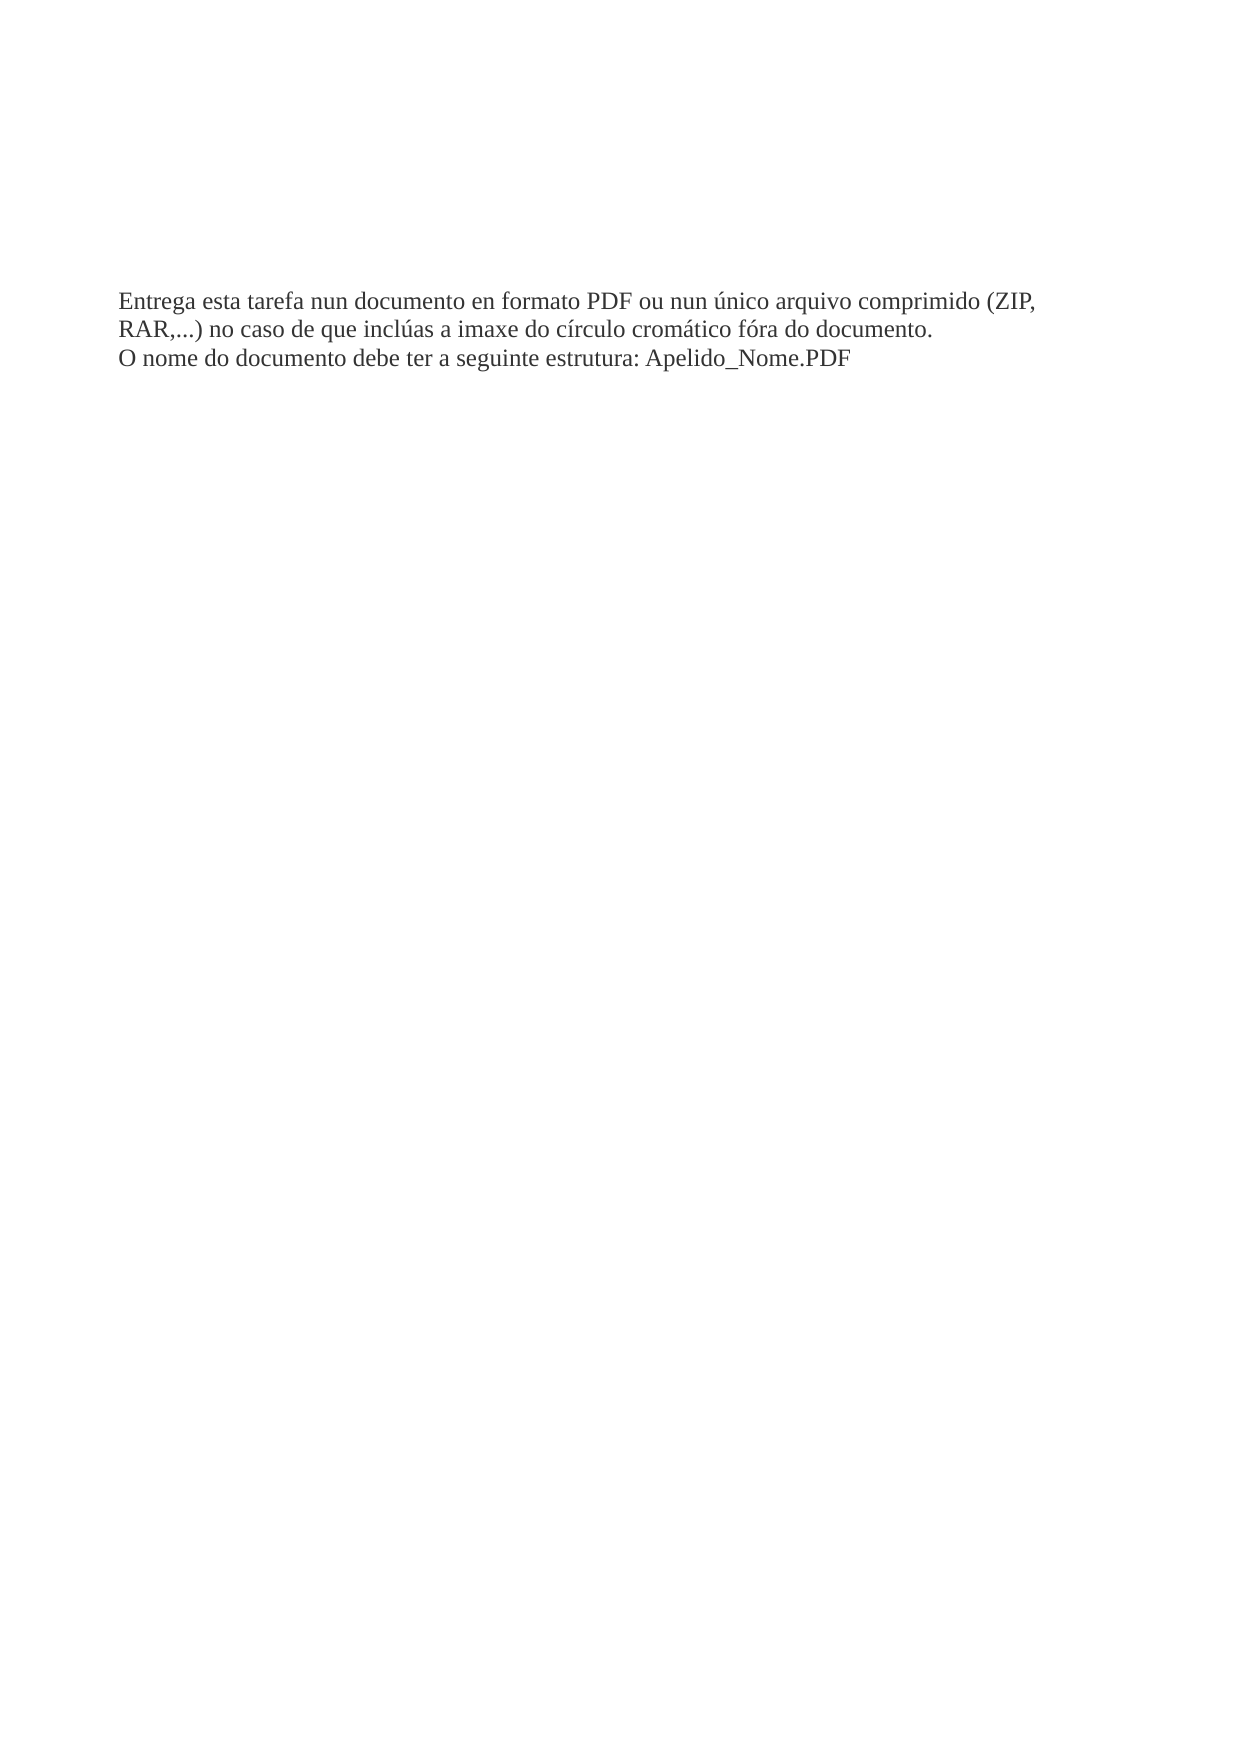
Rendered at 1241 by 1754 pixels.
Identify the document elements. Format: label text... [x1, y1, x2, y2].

text O nome do documento debe ter a seguinte estrutura: Apelido_Nome.PDF [118, 343, 1122, 372]
text Entrega esta tarefa nun documento en formato PDF ou nun único arquivo comprimido (ZIP, RAR,...) no caso de que inclúas a imaxe do círculo cromático fóra do documento. [118, 286, 1122, 343]
